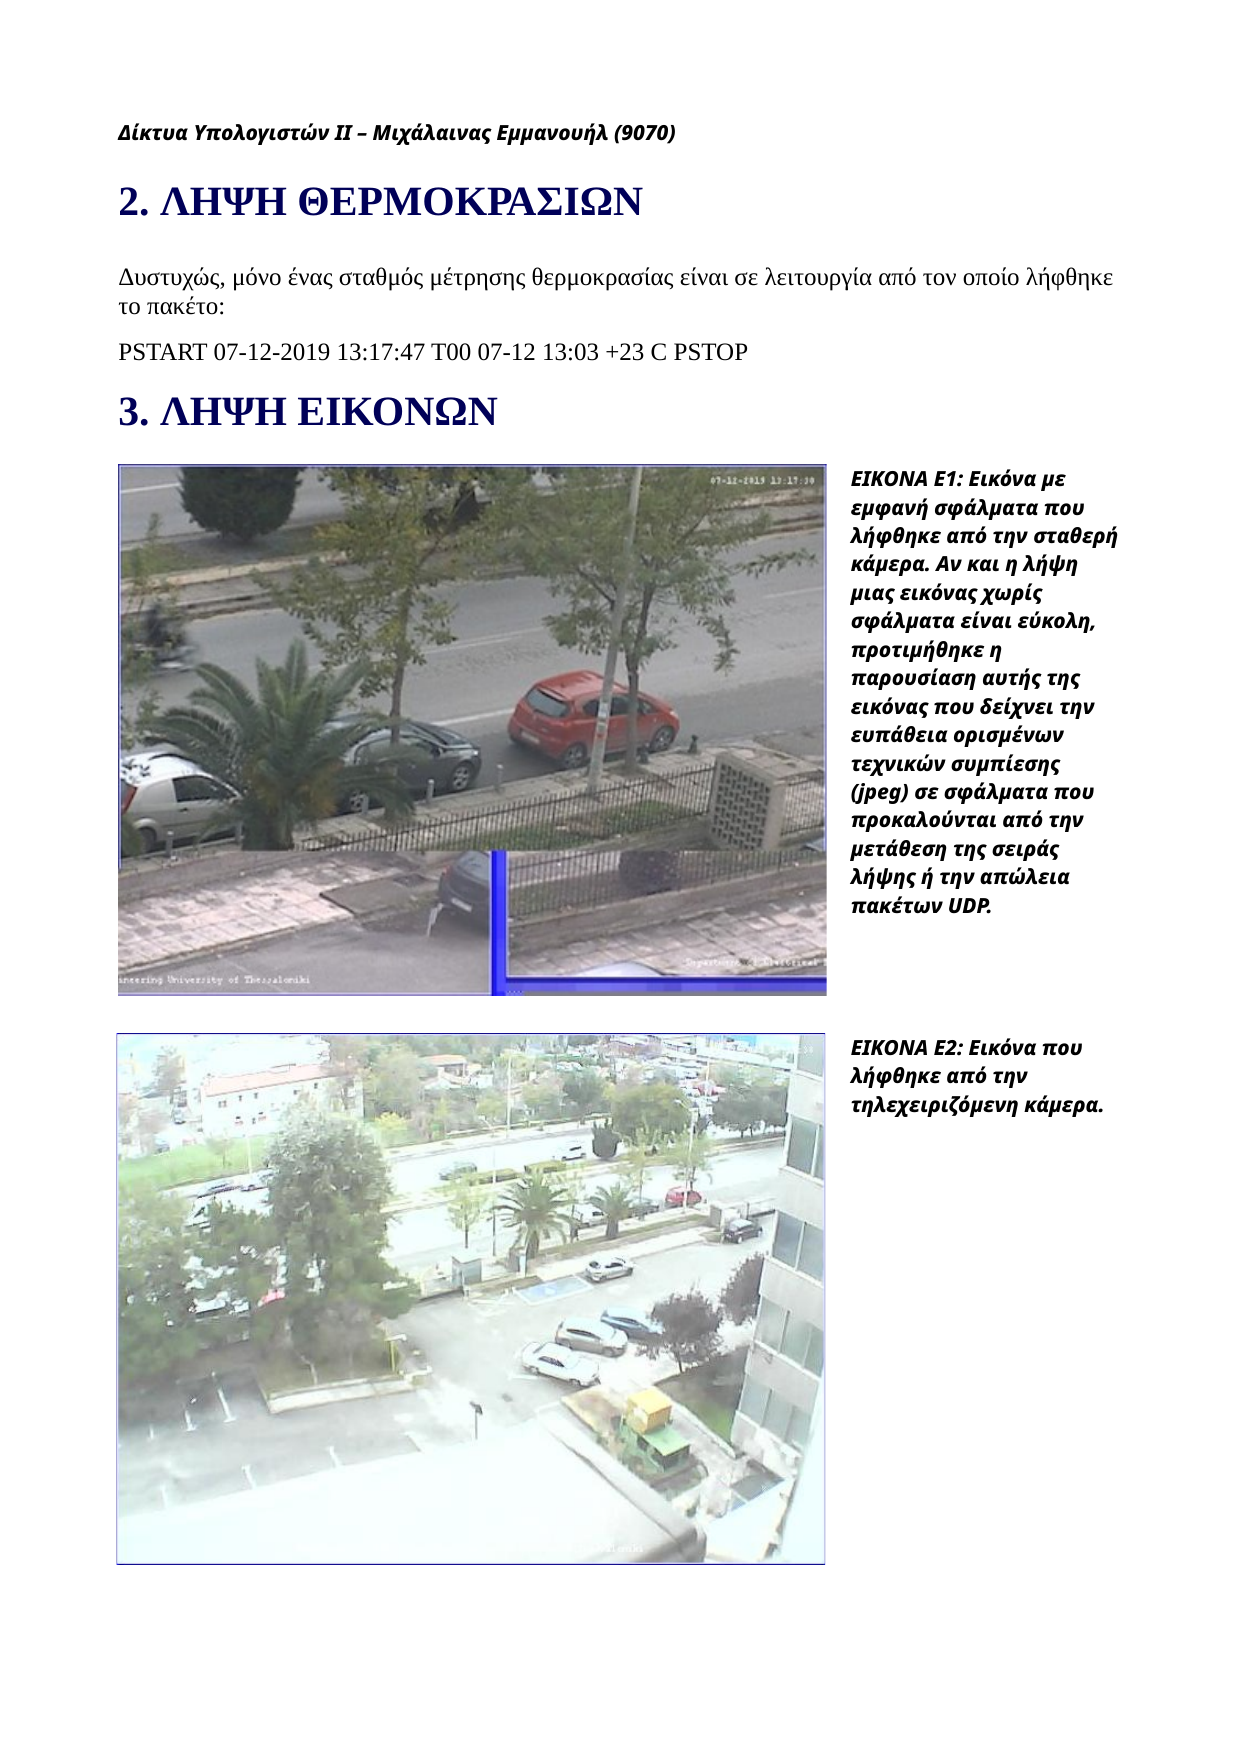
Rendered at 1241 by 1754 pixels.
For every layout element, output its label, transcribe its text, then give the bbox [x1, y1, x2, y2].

text PSTART 07-12-2019 13:17:47 T00 07-12 13:03 +23 C PSTOP [118, 337, 1122, 366]
picture [116, 1033, 826, 1565]
subtitle ΛΗΨΗ ΕΙΚΟΝΩΝ [118, 387, 1122, 435]
text ΕΙΚΟΝΑ Ε1: Εικόνα με εμφανή σφάλματα που λήφθηκε από την σταθερή κάμερα. Αν και η λήψη μιας εικόνας χωρίς σφάλματα είναι εύκολη, προτιμήθηκε η παρουσίαση αυτής της εικόνας που δείχνει την ευπάθεια ορισμένων τεχνικών συμπίεσης (jpeg) σε σφάλματα που προκαλούνται από την μετάθεση της σειράς λήψης ή την απώλεια πακέτων UDP. [851, 464, 1122, 919]
picture [118, 464, 827, 996]
text Δυστυχώς, μόνο ένας σταθμός μέτρησης θερμοκρασίας είναι σε λειτουργία από τον οποίο λήφθηκε το πακέτο: [118, 262, 1122, 320]
subtitle ΛΗΨΗ ΘΕΡΜΟΚΡΑΣΙΩΝ [118, 176, 1122, 224]
text ΕΙΚΟΝΑ Ε2: Εικόνα που λήφθηκε από την τηλεχειριζόμενη κάμερα. [851, 1033, 1122, 1118]
